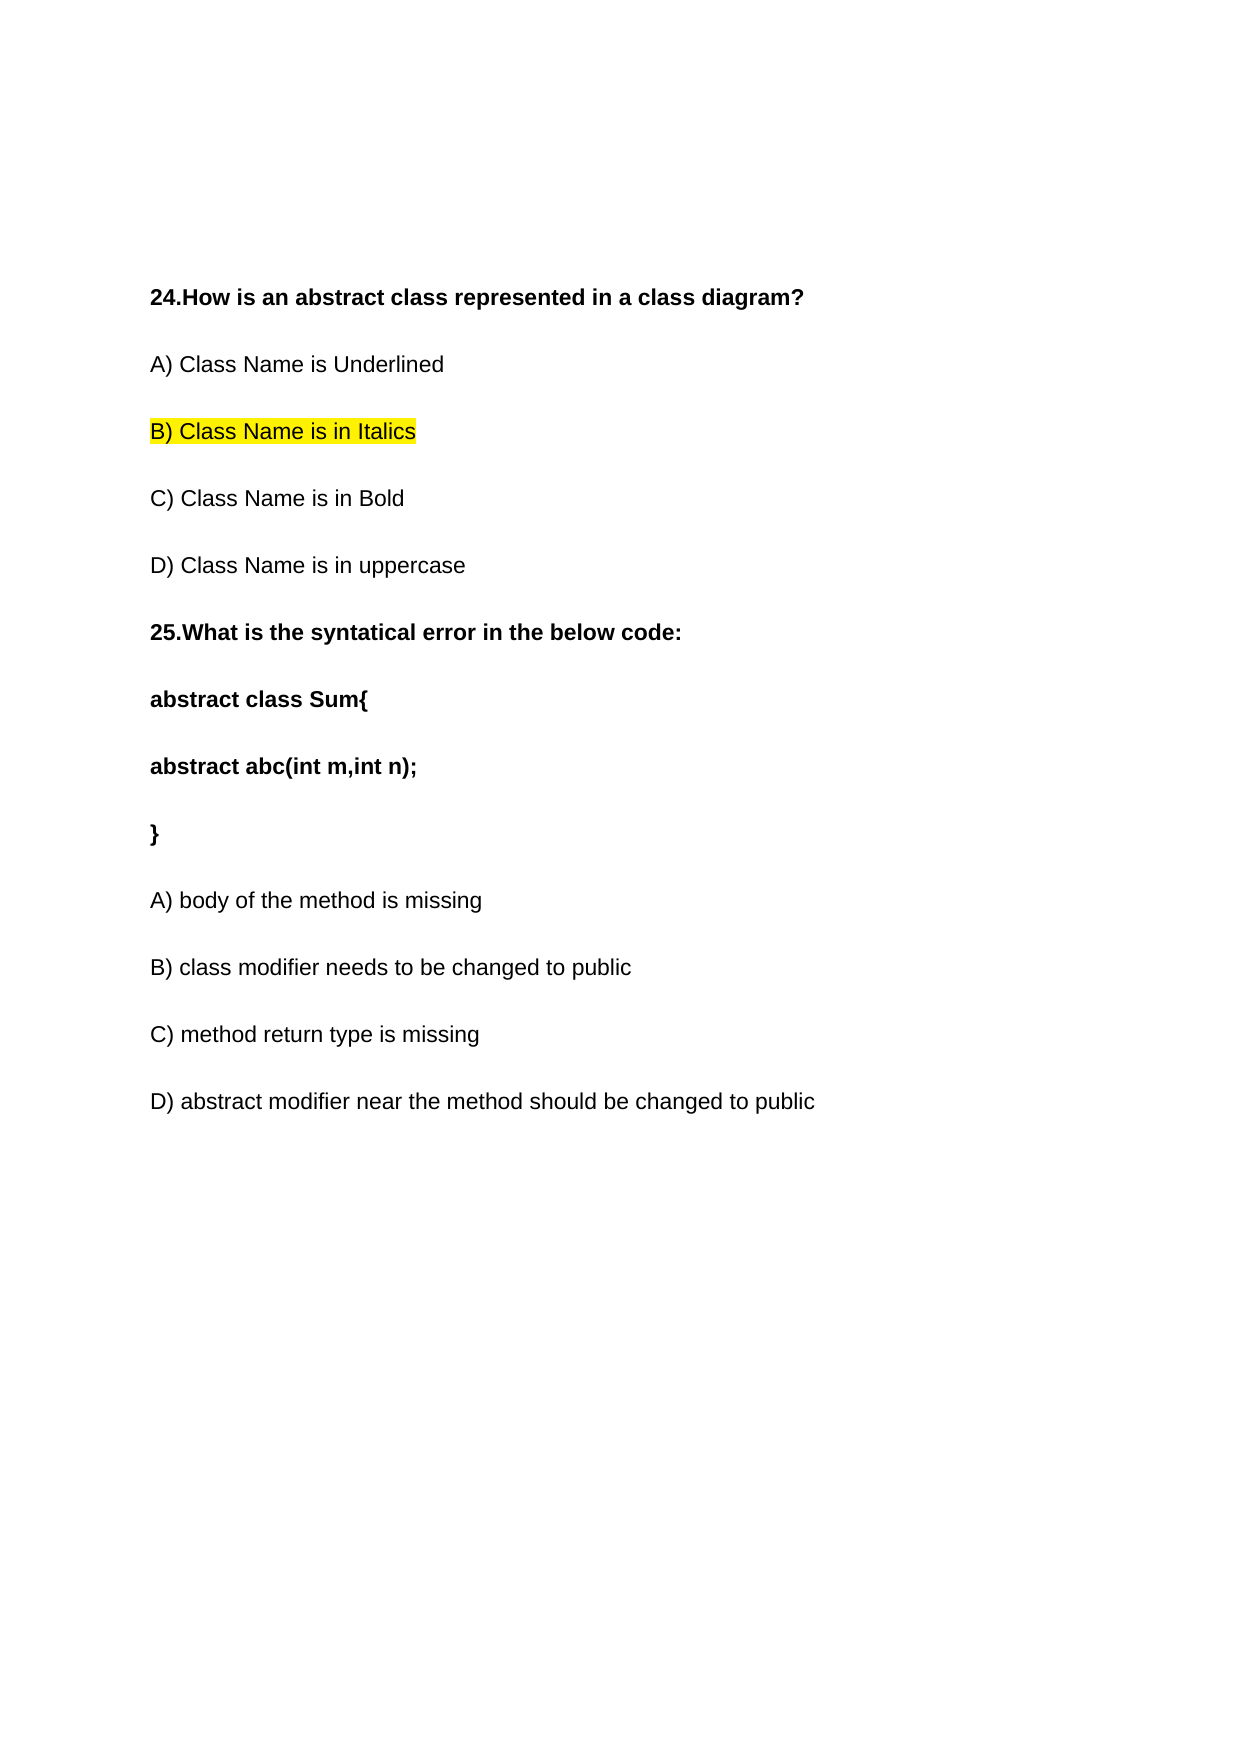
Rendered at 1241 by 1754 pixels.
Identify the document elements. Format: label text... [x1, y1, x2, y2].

text D) abstract modifier near the method should be changed to public [150, 1088, 1090, 1114]
text } [150, 820, 1090, 846]
text 25.What is the syntatical error in the below code: [150, 619, 1090, 645]
text A) body of the method is missing [150, 887, 1090, 913]
text A) Class Name is Underlined [150, 351, 1090, 377]
text C) Class Name is in Bold [150, 485, 1090, 511]
text B) class modifier needs to be changed to public [150, 954, 1090, 980]
text C) method return type is missing [150, 1021, 1090, 1047]
text abstract abc(int m,int n); [150, 753, 1090, 779]
text D) Class Name is in uppercase [150, 552, 1090, 578]
text B) Class Name is in Italics [150, 418, 1090, 444]
text 24.How is an abstract class represented in a class diagram? [150, 284, 1090, 310]
text abstract class Sum{ [150, 686, 1090, 712]
